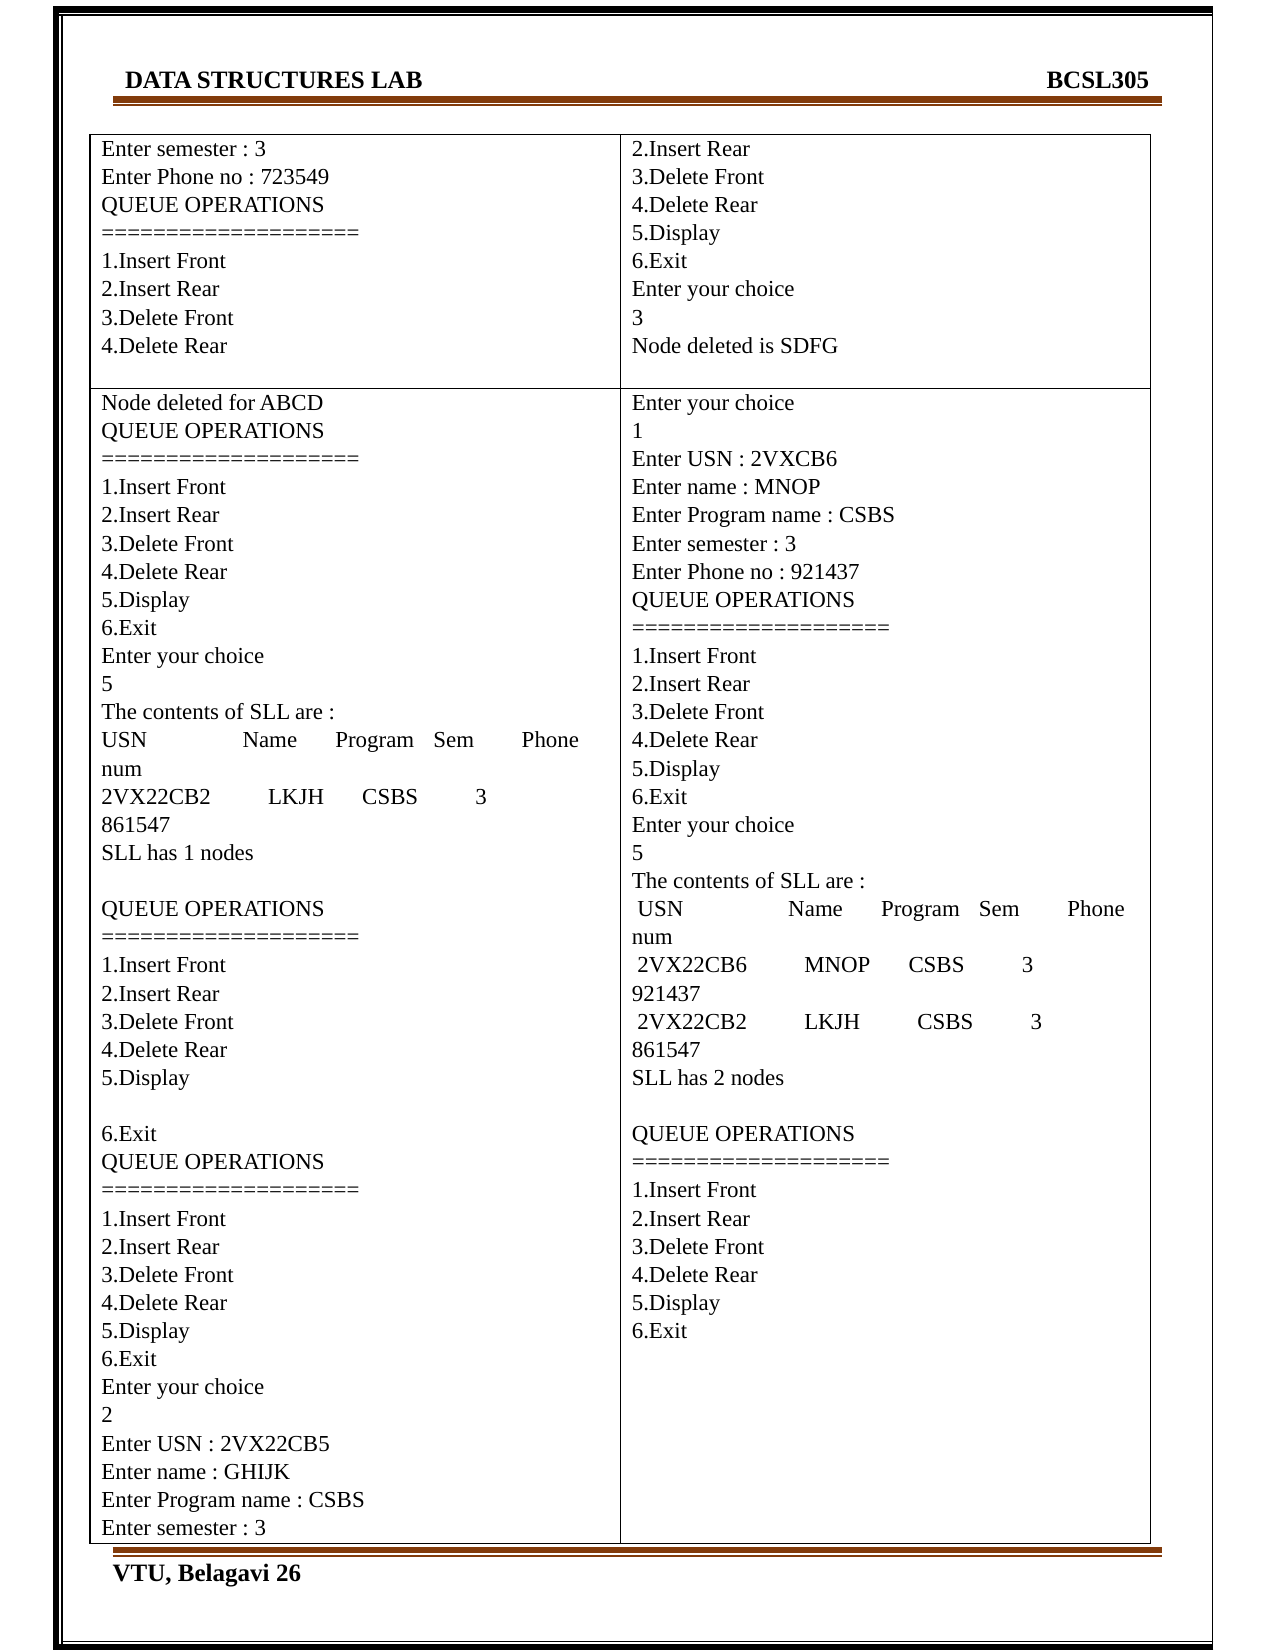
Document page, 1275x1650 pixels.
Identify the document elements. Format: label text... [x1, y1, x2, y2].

table_cell Enter your choice 1 Enter USN : 2VXCB6 Enter name : MNOP Enter Program name : CSBS Enter semester : 3 Enter Phone no : 921437 QUEUE OPERATIONS ==================== 1.Insert Front 2.Insert Rear 3.Delete Front 4.Delete Rear 5.Display 6.Exit Enter your choice 5 The contents of SLL are : USN Name Program Sem Phone num 2VX22CB6 MNOP CSBS 3 921437 2VX22CB2 LKJH CSBS 3 861547 SLL has 2 nodes QUEUE OPERATIONS ==================== 1.Insert Front 2.Insert Rear 3.Delete Front 4.Delete Rear 5.Display 6.Exit [621, 389, 1150, 1542]
table_header 2.Insert Rear 3.Delete Front 4.Delete Rear 5.Display 6.Exit Enter your choice 3 Node deleted is SDFG [621, 135, 1150, 388]
table_cell Node deleted for ABCD QUEUE OPERATIONS ==================== 1.Insert Front 2.Insert Rear 3.Delete Front 4.Delete Rear 5.Display 6.Exit Enter your choice 5 The contents of SLL are : USN Name Program Sem Phone num 2VX22CB2 LKJH CSBS 3 861547 SLL has 1 nodes QUEUE OPERATIONS ==================== 1.Insert Front 2.Insert Rear 3.Delete Front 4.Delete Rear 5.Display 6.Exit QUEUE OPERATIONS ==================== 1.Insert Front 2.Insert Rear 3.Delete Front 4.Delete Rear 5.Display 6.Exit Enter your choice 2 Enter USN : 2VX22CB5 Enter name : GHIJK Enter Program name : CSBS Enter semester : 3 [91, 389, 620, 1542]
table_header Enter semester : 3 Enter Phone no : 723549 QUEUE OPERATIONS ==================== 1.Insert Front 2.Insert Rear 3.Delete Front 4.Delete Rear [91, 135, 620, 388]
